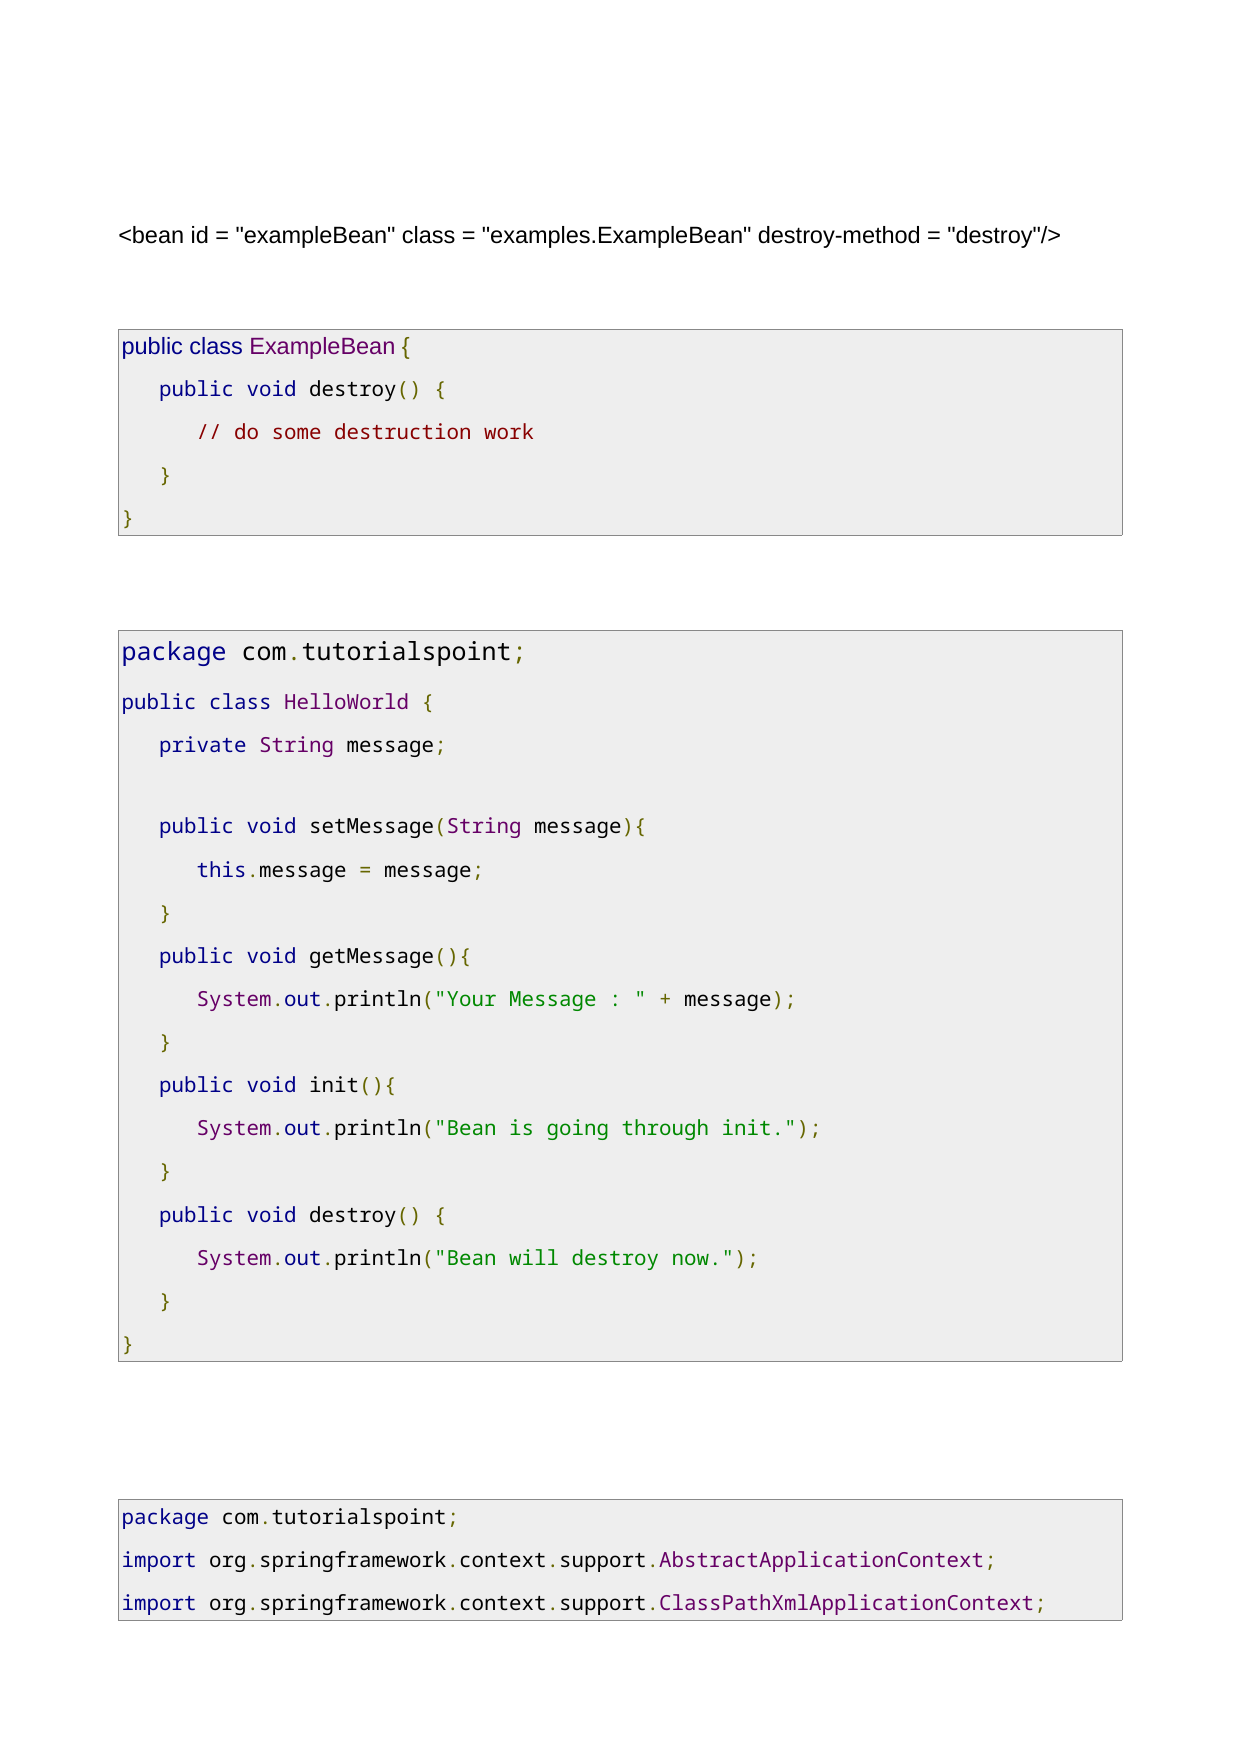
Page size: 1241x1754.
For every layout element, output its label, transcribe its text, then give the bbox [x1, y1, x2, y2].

text } [119, 894, 1122, 926]
text public void setMessage(String message){ [119, 808, 1122, 840]
text public void getMessage(){ [119, 938, 1122, 969]
text <bean id = "exampleBean" class = "examples.ExampleBean" destroy-method = "destroy"/> [118, 222, 1122, 249]
text public class HelloWorld { [119, 684, 1122, 716]
text System.out.println("Bean is going through init."); [119, 1110, 1122, 1142]
text private String message; [119, 727, 1122, 759]
text public void destroy() { [119, 371, 1122, 402]
text System.out.println("Your Message : " + message); [119, 981, 1122, 1013]
text package com.tutorialspoint; [119, 1500, 1122, 1531]
text } [119, 457, 1122, 489]
text } [119, 500, 1122, 535]
text } [119, 1153, 1122, 1185]
text import org.springframework.context.support.ClassPathXmlApplicationContext; [119, 1585, 1122, 1620]
text public void init(){ [119, 1067, 1122, 1099]
text public void destroy() { [119, 1196, 1122, 1228]
text public class ExampleBean { [119, 330, 1122, 359]
text System.out.println("Bean will destroy now."); [119, 1239, 1122, 1271]
text this.message = message; [119, 851, 1122, 883]
text import org.springframework.context.support.AbstractApplicationContext; [119, 1542, 1122, 1574]
text } [119, 1024, 1122, 1056]
text } [119, 1283, 1122, 1314]
text } [119, 1326, 1122, 1361]
text package com.tutorialspoint; [119, 631, 1122, 667]
text // do some destruction work [119, 414, 1122, 446]
